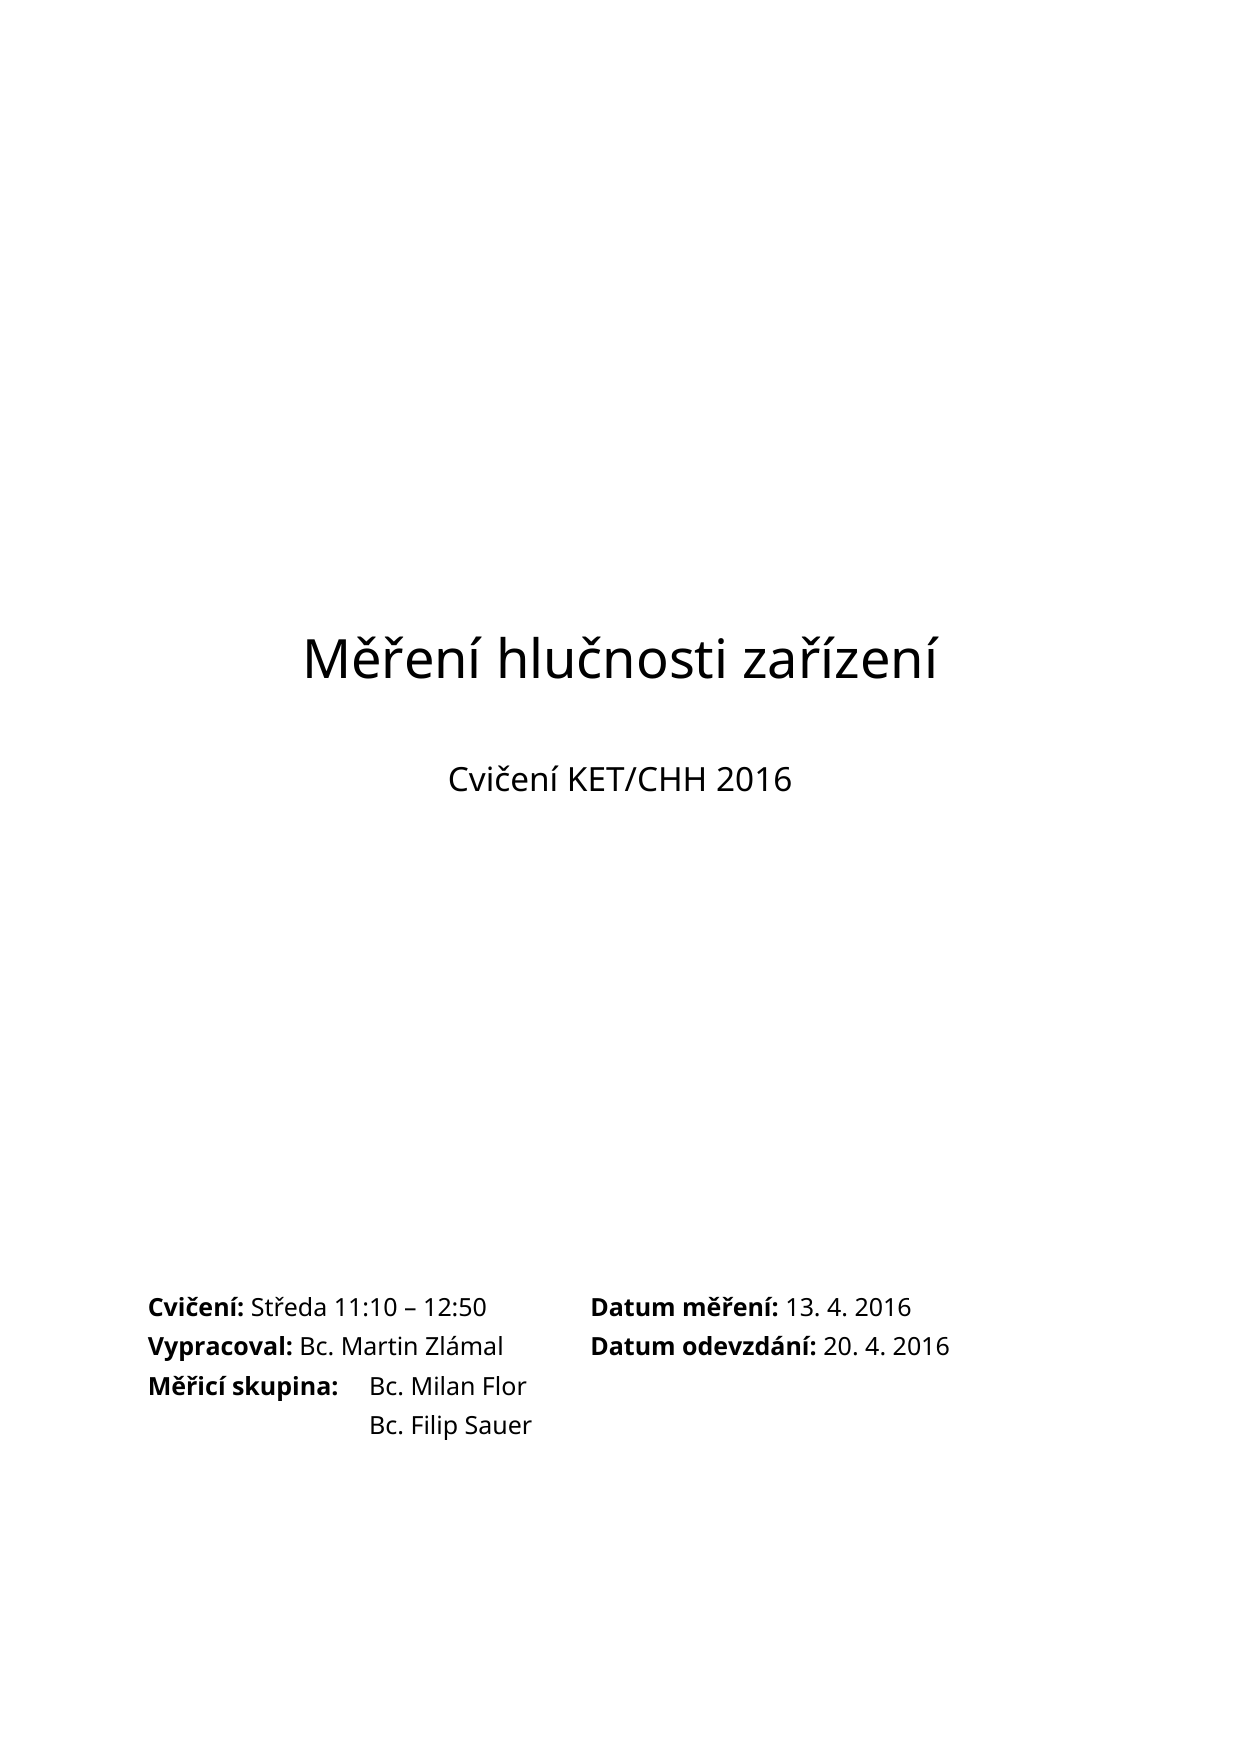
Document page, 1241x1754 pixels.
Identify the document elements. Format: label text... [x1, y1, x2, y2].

text Měření hlučnosti zařízení [148, 621, 1093, 695]
text Cvičení KET/CHH 2016 [148, 756, 1093, 801]
text Cvičení: Středa 11:10 – 12:50 Datum měření: 13. 4. 2016 Vypracoval: Bc. Martin Zlámal Datum odevzdání: 20. 4. 2016 Měřicí skupina: Bc. Milan Flor Bc. Filip Sauer [148, 1290, 1093, 1441]
